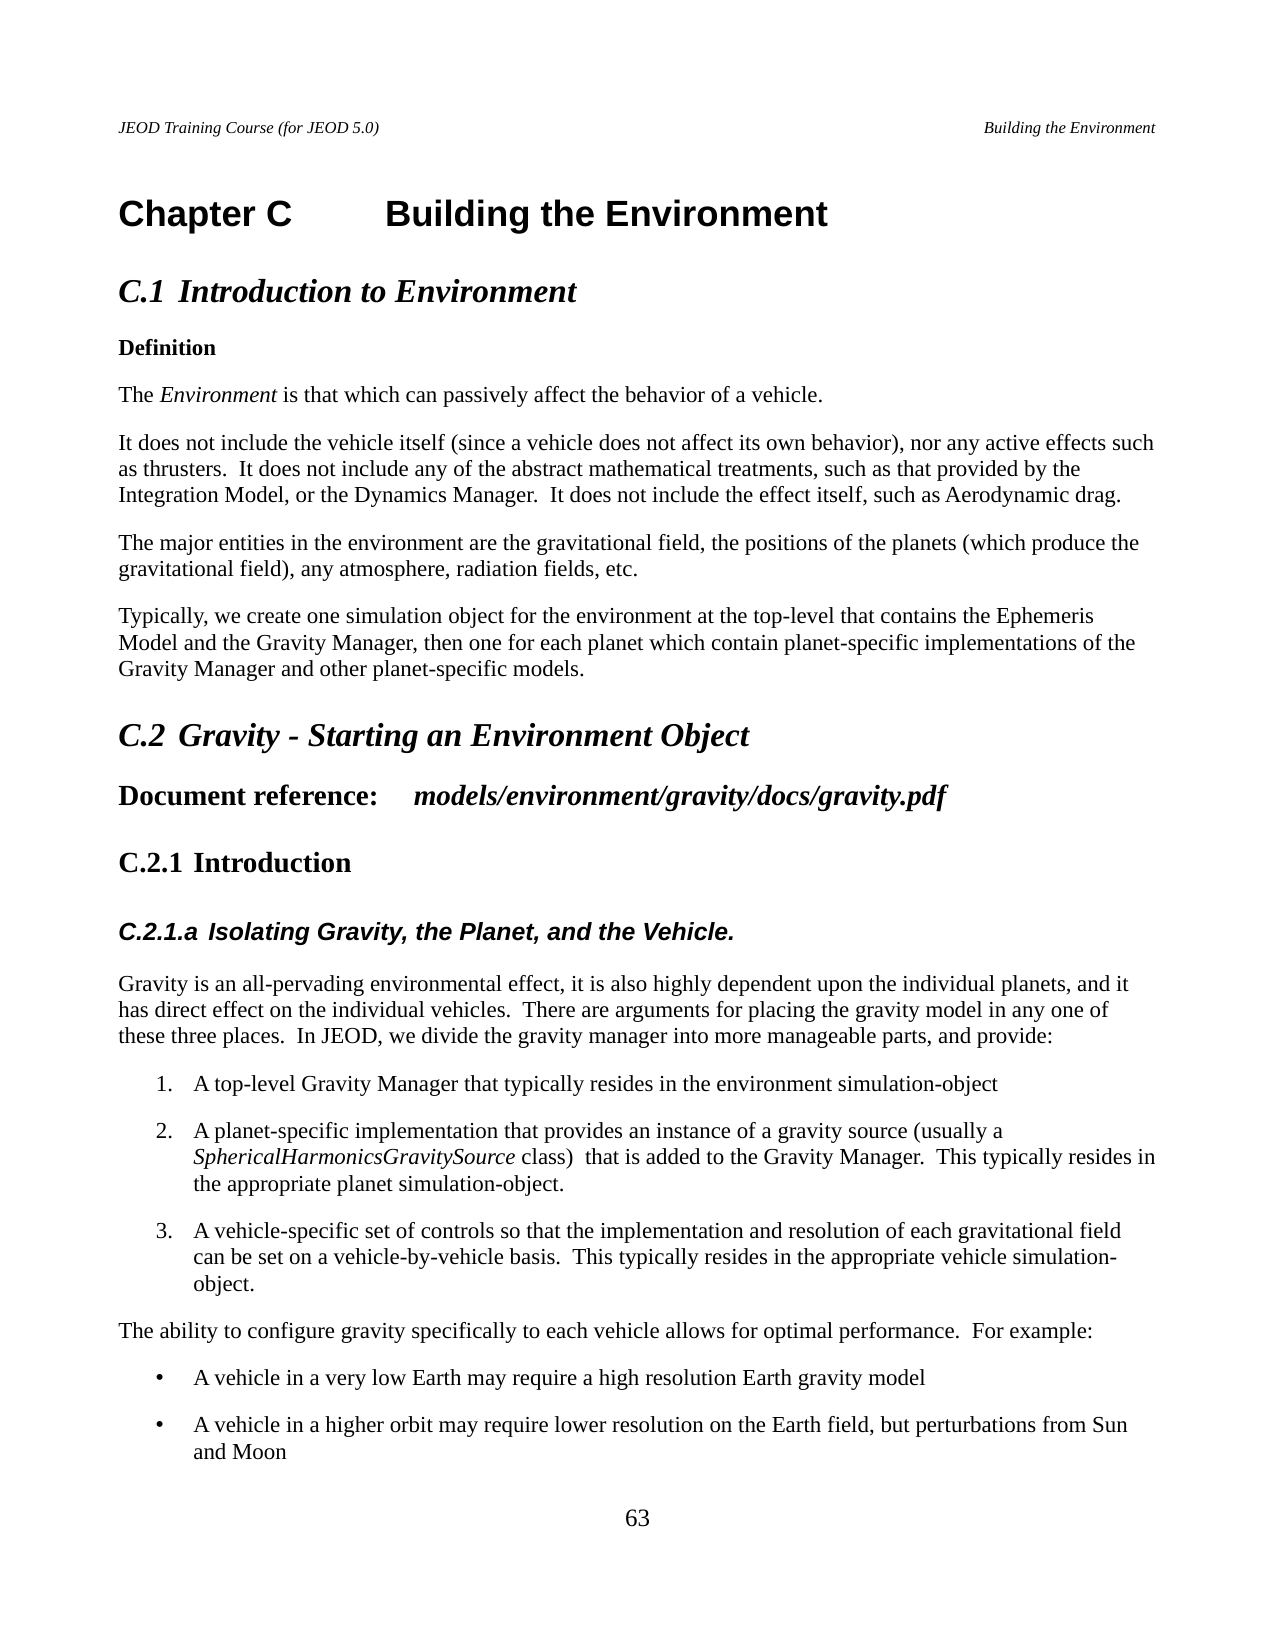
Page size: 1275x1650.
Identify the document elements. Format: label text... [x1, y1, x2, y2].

subtitle Isolating Gravity, the Planet, and the Vehicle. [118, 917, 1157, 945]
list A top-level Gravity Manager that typically resides in the environment simulation-object [156, 1070, 1157, 1096]
subtitle Building the Environment [118, 192, 1157, 234]
subtitle Introduction [118, 846, 1157, 879]
subtitle Gravity - Starting an Environment Object [118, 715, 1157, 754]
text Gravity is an all-pervading environmental effect, it is also highly dependent upon the individual planets, and it has direct effect on the individual vehicles. There are arguments for placing the gravity model in any one of these three places. In JEOD, we divide the gravity manager into more manageable parts, and provide: [118, 970, 1157, 1049]
list A vehicle in a very low Earth may require a high resolution Earth gravity model [156, 1364, 1157, 1391]
subtitle Introduction to Environment [118, 271, 1157, 309]
text Definition [118, 334, 1157, 360]
text It does not include the vehicle itself (since a vehicle does not affect its own behavior), nor any active effects such as thrusters. It does not include any of the abstract mathematical treatments, such as that provided by the Integration Model, or the Dynamics Manager. It does not include the effect itself, such as Aerodynamic drag. [118, 429, 1157, 508]
text The Environment is that which can passively affect the behavior of a vehicle. [118, 381, 1157, 408]
list A planet-specific implementation that provides an instance of a gravity source (usually a SphericalHarmonicsGravitySource class) that is added to the Gravity Manager. This typically resides in the appropriate planet simulation-object. [156, 1117, 1157, 1196]
text The ability to configure gravity specifically to each vehicle allows for optimal performance. For example: [118, 1317, 1157, 1343]
text Document reference: models/environment/gravity/docs/gravity.pdf [118, 778, 1157, 812]
text The major entities in the environment are the gravitational field, the positions of the planets (which produce the gravitational field), any atmosphere, radiation fields, etc. [118, 529, 1157, 581]
list A vehicle in a higher orbit may require lower resolution on the Earth field, but perturbations from Sun and Moon [156, 1412, 1157, 1464]
text Typically, we create one simulation object for the environment at the top-level that contains the Ephemeris Model and the Gravity Manager, then one for each planet which contain planet-specific implementations of the Gravity Manager and other planet-specific models. [118, 602, 1157, 681]
list A vehicle-specific set of controls so that the implementation and resolution of each gravitational field can be set on a vehicle-by-vehicle basis. This typically resides in the appropriate vehicle simulation-object. [156, 1217, 1157, 1296]
